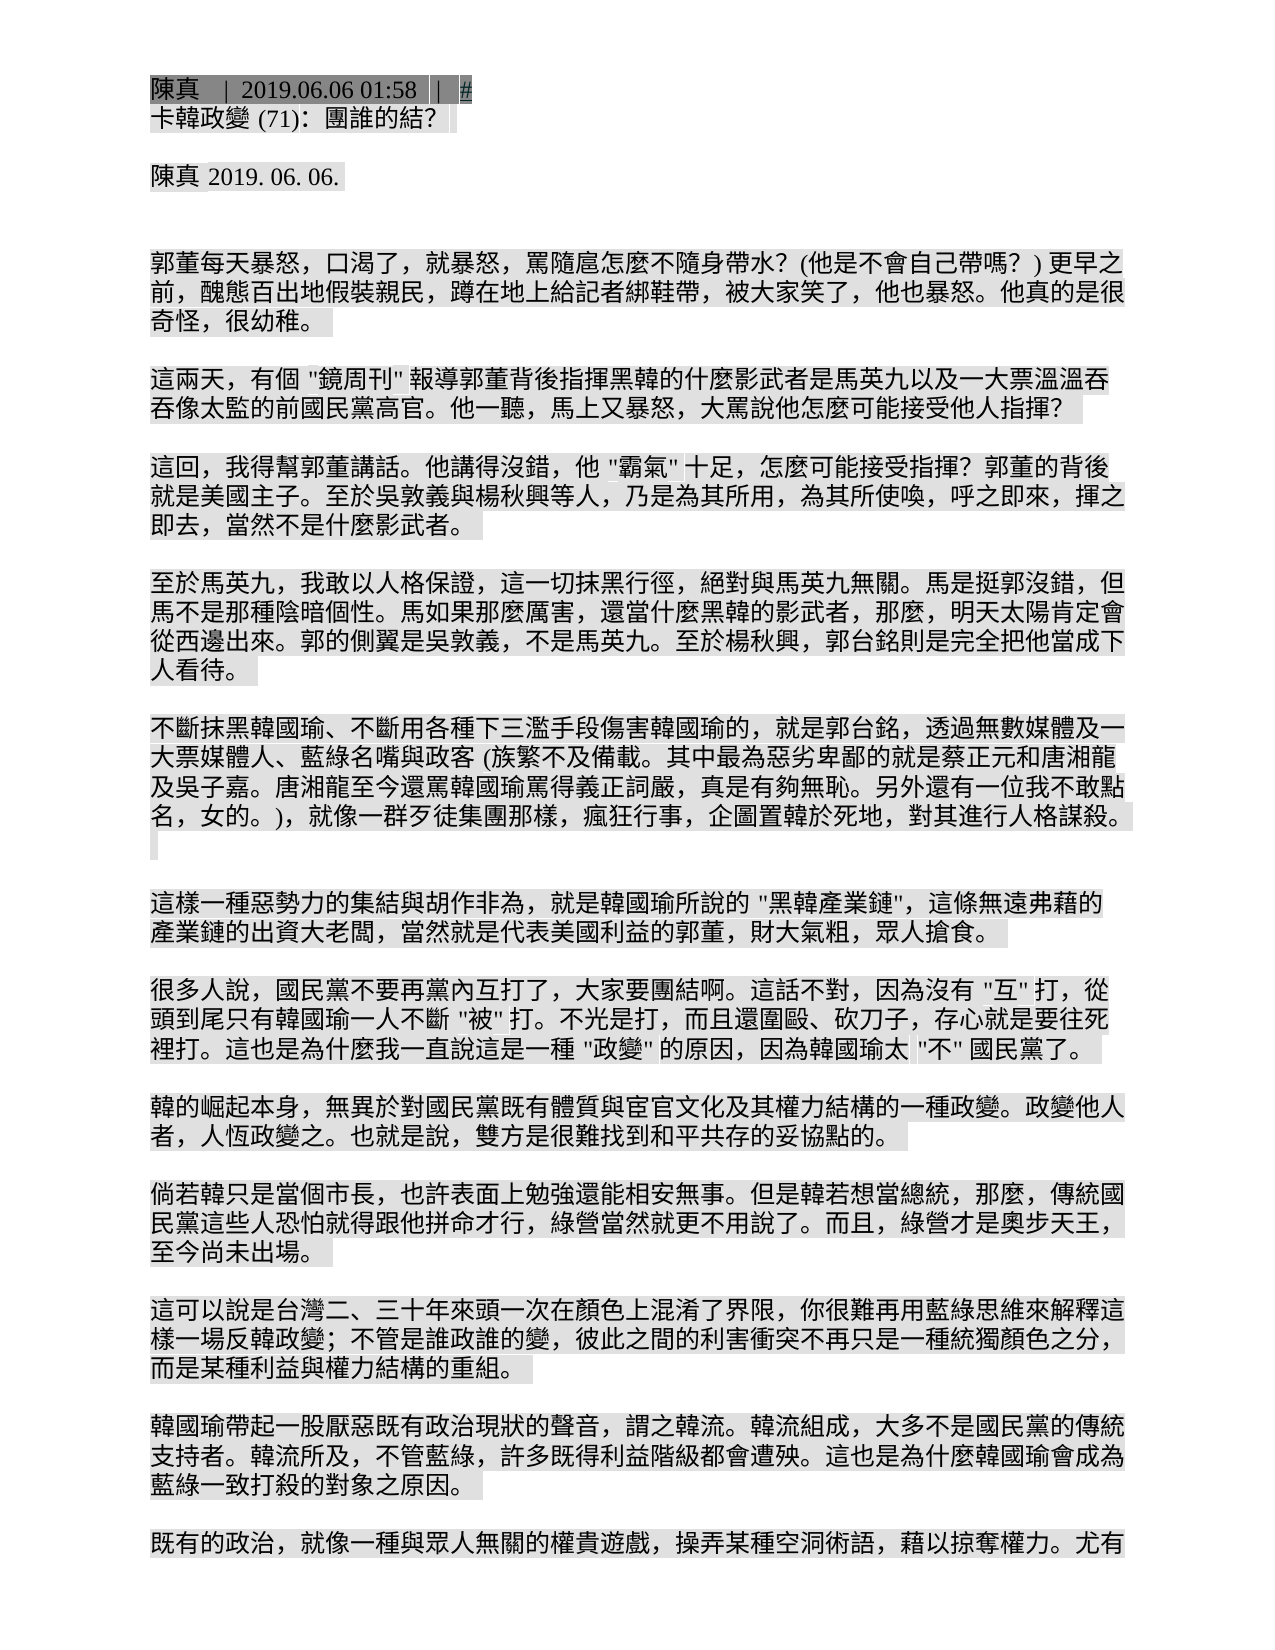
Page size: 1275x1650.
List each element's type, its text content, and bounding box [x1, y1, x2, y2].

text 卡韓政變 (71)：團誰的結？ 陳真 2019. 06. 06. 郭董每天暴怒，口渴了，就暴怒，罵隨扈怎麼不隨身帶水？(他是不會自己帶嗎？) 更早之前，醜態百出地假裝親民，蹲在地上給記者綁鞋帶，被大家笑了，他也暴怒。他真的是很奇怪，很幼稚。 這兩天，有個 "鏡周刊" 報導郭董背後指揮黑韓的什麼影武者是馬英九以及一大票溫溫吞吞像太監的前國民黨高官。他一聽，馬上又暴怒，大罵說他怎麼可能接受他人指揮？ 這回，我得幫郭董講話。他講得沒錯，他 "霸氣" 十足，怎麼可能接受指揮？郭董的背後就是美國主子。至於吳敦義與楊秋興等人，乃是為其所用，為其所使喚，呼之即來，揮之即去，當然不是什麼影武者。 至於馬英九，我敢以人格保證，這一切抹黑行徑，絕對與馬英九無關。馬是挺郭沒錯，但馬不是那種陰暗個性。馬如果那麼厲害，還當什麼黑韓的影武者，那麼，明天太陽肯定會從西邊出來。郭的側翼是吳敦義，不是馬英九。至於楊秋興，郭台銘則是完全把他當成下人看待。 不斷抹黑韓國瑜、不斷用各種下三濫手段傷害韓國瑜的，就是郭台銘，透過無數媒體及一大票媒體人、藍綠名嘴與政客 (族繁不及備載。其中最為惡劣卑鄙的就是蔡正元和唐湘龍及吳子嘉。唐湘龍至今還罵韓國瑜罵得義正詞嚴，真是有夠無恥。另外還有一位我不敢點名，女的。)，就像一群歹徒集團那樣，瘋狂行事，企圖置韓於死地，對其進行人格謀殺。 這樣一種惡勢力的集結與胡作非為，就是韓國瑜所說的 "黑韓產業鏈"，這條無遠弗藉的產業鏈的出資大老闆，當然就是代表美國利益的郭董，財大氣粗，眾人搶食。 很多人說，國民黨不要再黨內互打了，大家要團結啊。這話不對，因為沒有 "互" 打，從頭到尾只有韓國瑜一人不斷 "被" 打。不光是打，而且還圍毆、砍刀子，存心就是要往死裡打。這也是為什麼我一直說這是一種 "政變" 的原因，因為韓國瑜太 "不" 國民黨了。 韓的崛起本身，無異於對國民黨既有體質與宦官文化及其權力結構的一種政變。政變他人者，人恆政變之。也就是說，雙方是很難找到和平共存的妥協點的。 倘若韓只是當個市長，也許表面上勉強還能相安無事。但是韓若想當總統，那麼，傳統國民黨這些人恐怕就得跟他拼命才行，綠營當然就更不用說了。而且，綠營才是奧步天王，至今尚未出場。 這可以說是台灣二、三十年來頭一次在顏色上混淆了界限，你很難再用藍綠思維來解釋這樣一場反韓政變；不管是誰政誰的變，彼此之間的利害衝突不再只是一種統獨顏色之分，而是某種利益與權力結構的重組。 韓國瑜帶起一股厭惡既有政治現狀的聲音，謂之韓流。韓流組成，大多不是國民黨的傳統支持者。韓流所及，不管藍綠，許多既得利益階級都會遭殃。這也是為什麼韓國瑜會成為藍綠一致打殺的對象之原因。 既有的政治，就像一種與眾人無關的權貴遊戲，操弄某種空洞術語，藉以掠奪權力。尤有甚者，操弄族群仇恨以反中，以台獨建國捍衛民主等等詐術，長期行使詐騙，以眾人福祉為代價，謀取私人暴利與權力。 這樣一種政治現狀的反面，就是韓流。更簡單的說法就是建制派與反建制派。對長期政治現狀不滿的，請投韓國瑜。對政治基本權力結構很滿意的，請投給其他人。 團結當然是要團結，問題是團誰的結？難道你真以為倘若韓初選勝出，"黑韓產業鍊" 將來會幫韓國瑜選總統？當然不會。它恐怕只會結合綠營，更加瘋狂來打殺韓國瑜。是韓流本身才需要團結。 [150, 104, 1125, 1558]
text 陳真 | 2019.06.06 01:58 | # [150, 75, 1125, 104]
